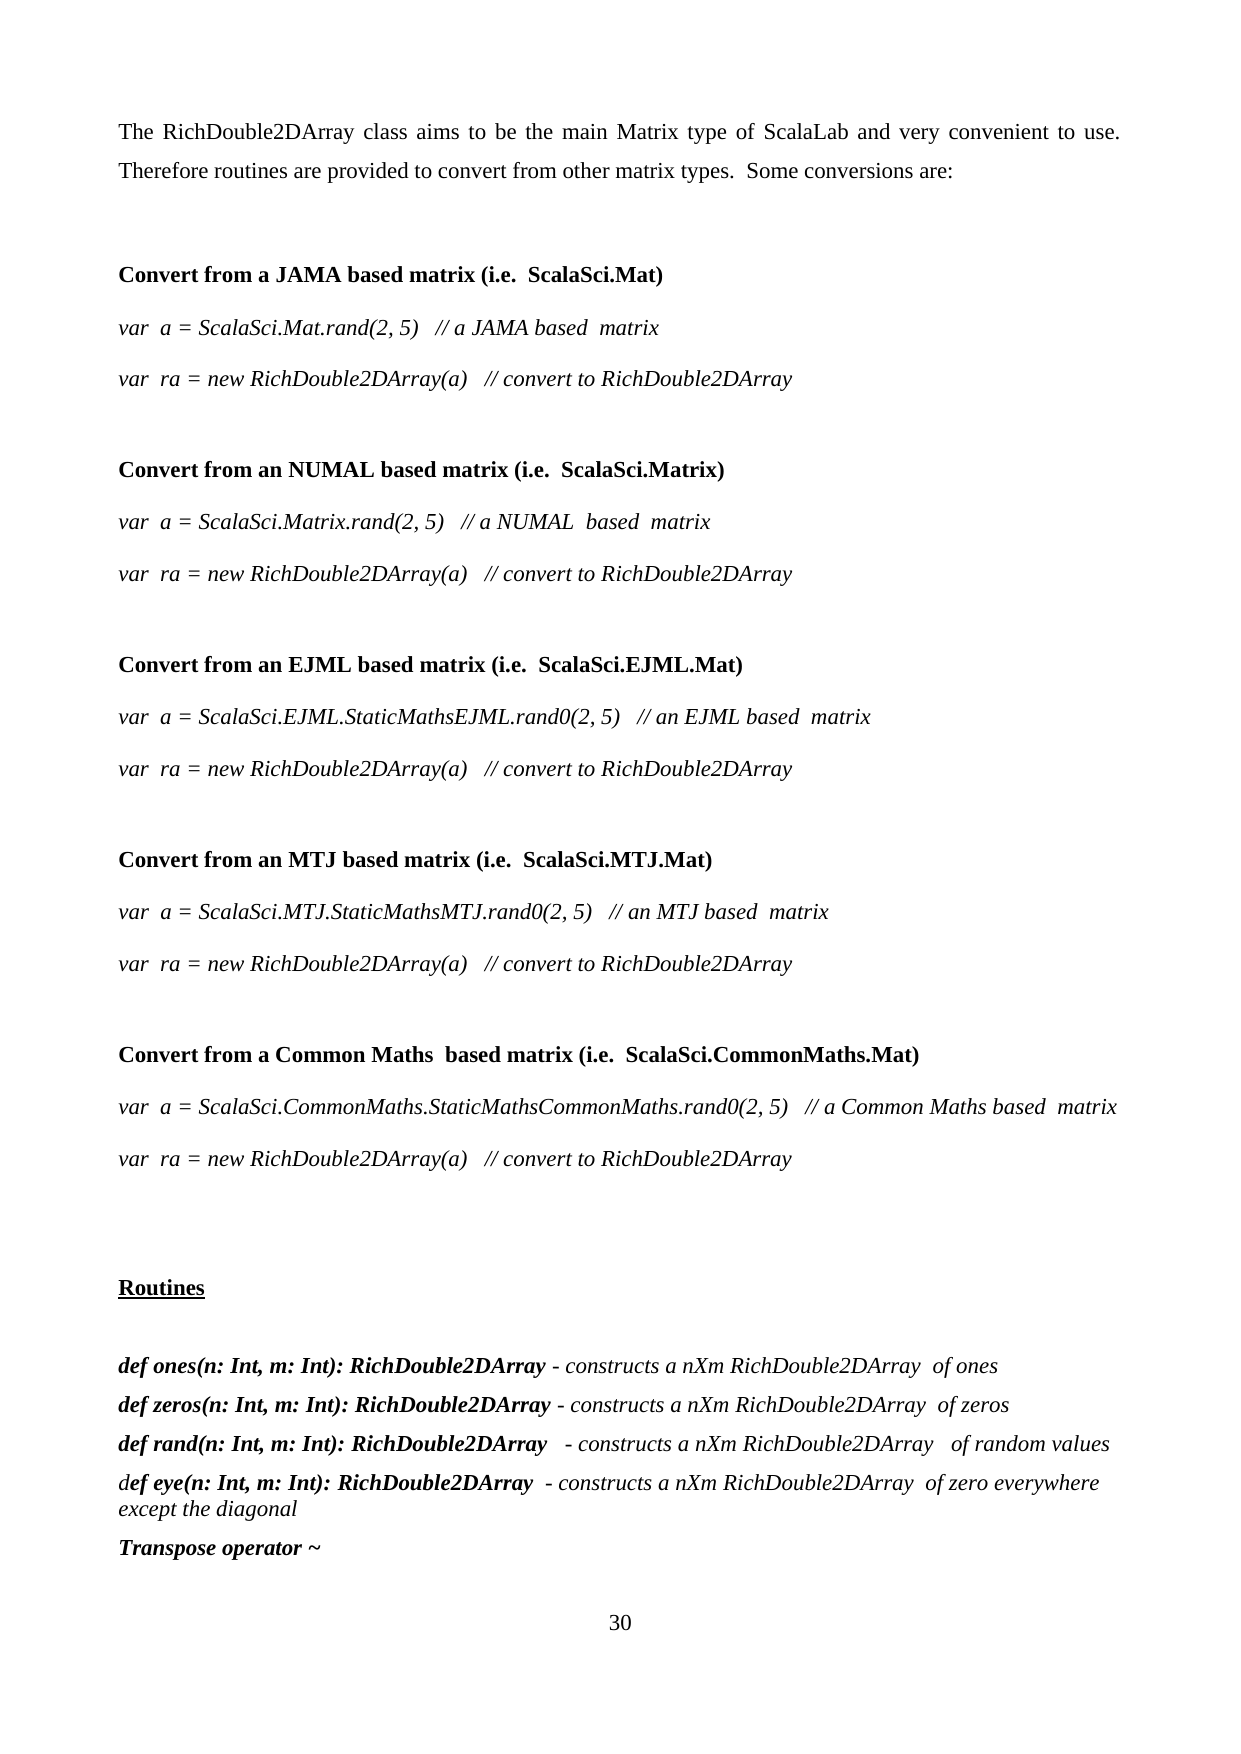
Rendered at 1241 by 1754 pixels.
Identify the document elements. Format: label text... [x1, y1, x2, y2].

text var ra = new RichDouble2DArray(a) // convert to RichDouble2DArray [118, 755, 1122, 781]
text var a = ScalaSci.CommonMaths.StaticMathsCommonMaths.rand0(2, 5) // a Common Maths based matrix [118, 1093, 1122, 1119]
text def eye(n: Int, m: Int): RichDouble2DArray - constructs a nXm RichDouble2DArray of zero everywhere except the diagonal [118, 1469, 1122, 1521]
text def ones(n: Int, m: Int): RichDouble2DArray - constructs a nXm RichDouble2DArray of ones [118, 1352, 1122, 1378]
text Routines [118, 1274, 1122, 1301]
text def zeros(n: Int, m: Int): RichDouble2DArray - constructs a nXm RichDouble2DArray of zeros [118, 1391, 1122, 1417]
text Convert from a JAMA based matrix (i.e. ScalaSci.Mat) [118, 262, 1122, 288]
text var ra = new RichDouble2DArray(a) // convert to RichDouble2DArray [118, 366, 1122, 392]
text The RichDouble2DArray class aims to be the main Matrix type of ScalaLab and very convenient to use. Therefore routines are provided to convert from other matrix types. Some conversions are: [118, 118, 1122, 184]
text var ra = new RichDouble2DArray(a) // convert to RichDouble2DArray [118, 560, 1122, 587]
text var a = ScalaSci.MTJ.StaticMathsMTJ.rand0(2, 5) // an MTJ based matrix [118, 898, 1122, 924]
text var a = ScalaSci.EJML.StaticMathsEJML.rand0(2, 5) // an EJML based matrix [118, 703, 1122, 729]
text var ra = new RichDouble2DArray(a) // convert to RichDouble2DArray [118, 950, 1122, 976]
text Convert from an NUMAL based matrix (i.e. ScalaSci.Matrix) [118, 456, 1122, 483]
text def rand(n: Int, m: Int): RichDouble2DArray - constructs a nXm RichDouble2DArray of random values [118, 1430, 1122, 1456]
text var ra = new RichDouble2DArray(a) // convert to RichDouble2DArray [118, 1145, 1122, 1171]
text var a = ScalaSci.Mat.rand(2, 5) // a JAMA based matrix [118, 313, 1122, 340]
text Convert from an EJML based matrix (i.e. ScalaSci.EJML.Mat) [118, 651, 1122, 677]
text Convert from an MTJ based matrix (i.e. ScalaSci.MTJ.Mat) [118, 846, 1122, 872]
text Convert from a Common Maths based matrix (i.e. ScalaSci.CommonMaths.Mat) [118, 1041, 1122, 1067]
text var a = ScalaSci.Matrix.rand(2, 5) // a NUMAL based matrix [118, 508, 1122, 535]
text Transpose operator ~ [118, 1534, 1122, 1560]
